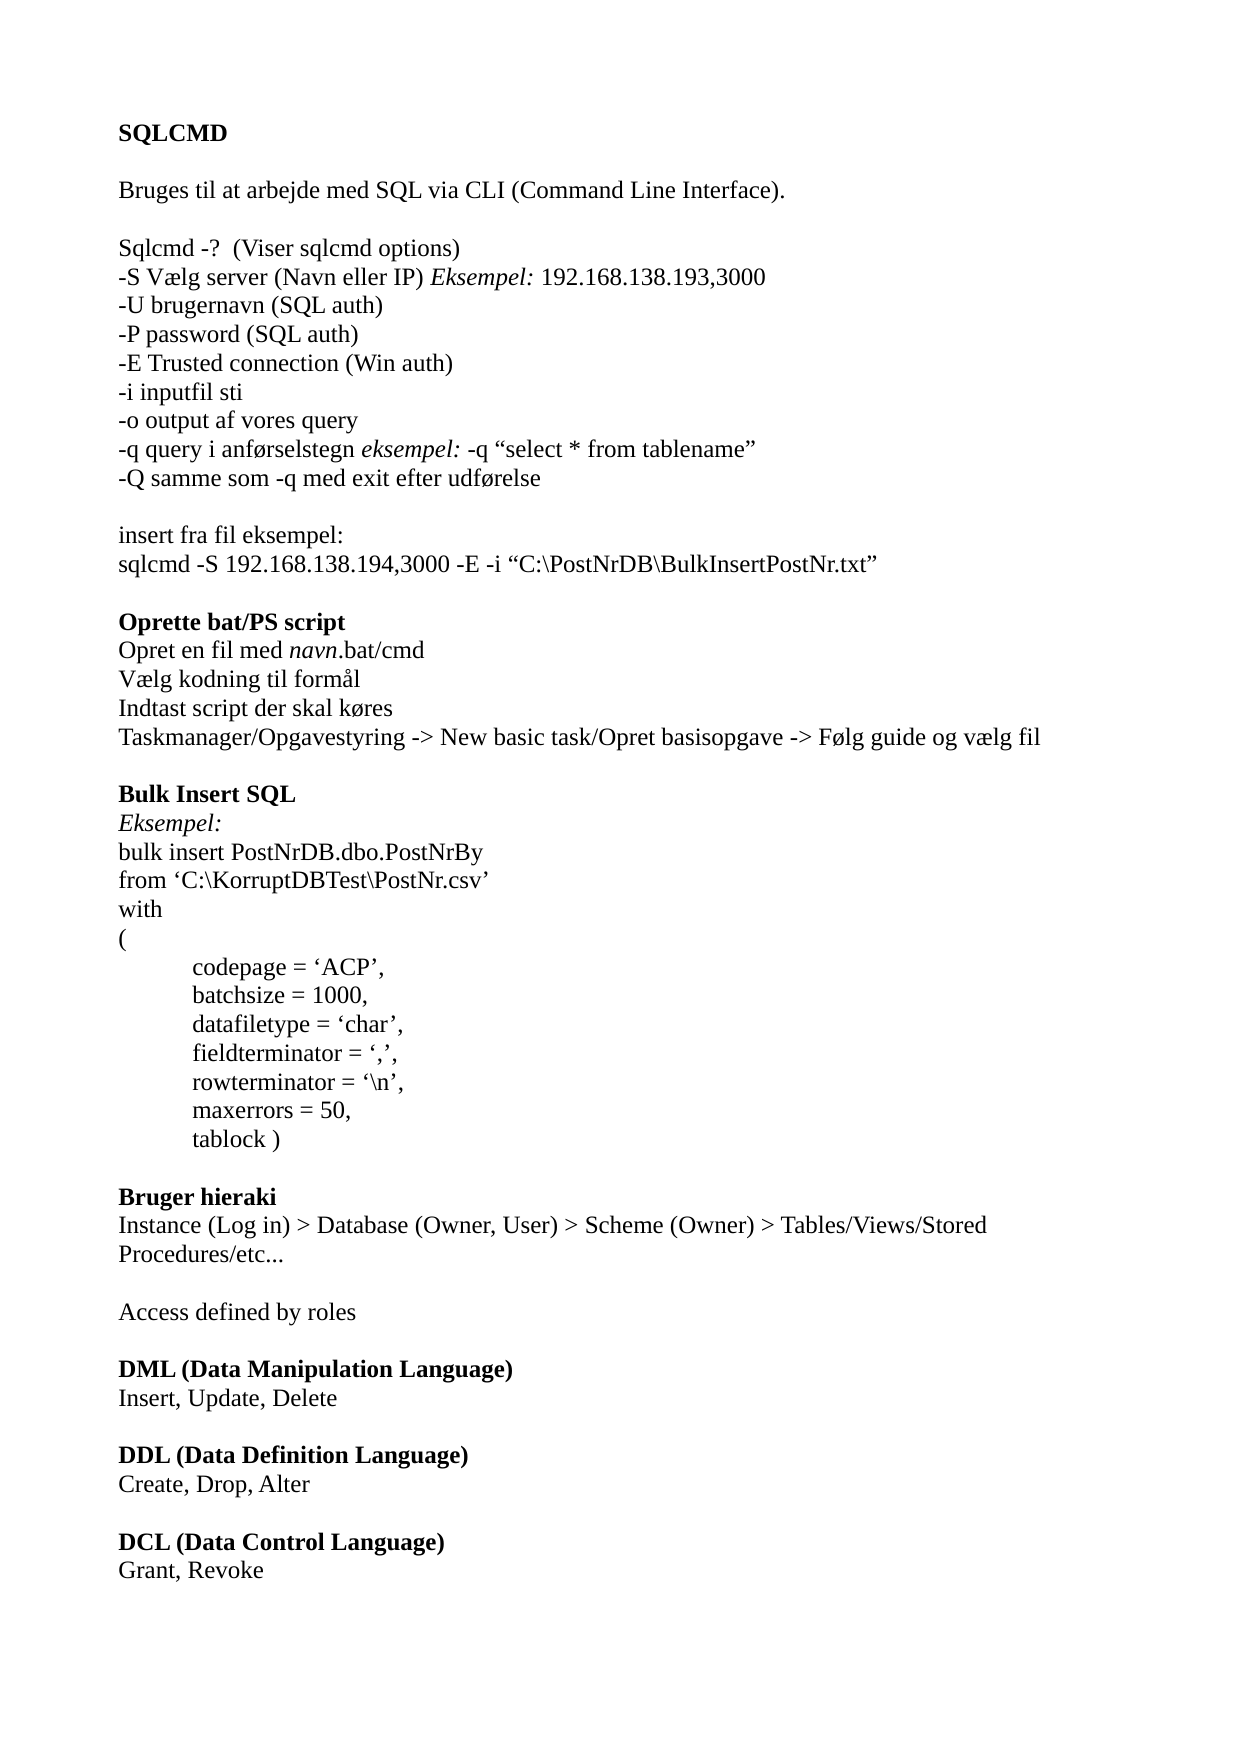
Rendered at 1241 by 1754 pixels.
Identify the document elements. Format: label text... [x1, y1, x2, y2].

text Indtast script der skal køres [118, 693, 1122, 722]
text SQLCMD [118, 118, 1122, 147]
text -q query i anførselstegn eksempel: -q “select * from tablename” [118, 434, 1122, 463]
text Instance (Log in) > Database (Owner, User) > Scheme (Owner) > Tables/Views/Stored Procedures/etc... [118, 1211, 1122, 1268]
text -E Trusted connection (Win auth) [118, 348, 1122, 377]
text insert fra fil eksempel: [118, 521, 1122, 549]
text with [118, 894, 1122, 923]
text datafiletype = ‘char’, [118, 1009, 1122, 1038]
text DDL (Data Definition Language) [118, 1441, 1122, 1469]
text Bulk Insert SQL [118, 779, 1122, 808]
text Eksempel: [118, 808, 1122, 837]
text Opret en fil med navn.bat/cmd [118, 636, 1122, 664]
text batchsize = 1000, [118, 981, 1122, 1009]
text Bruger hieraki [118, 1182, 1122, 1211]
text rowterminator = ‘\n’, [118, 1067, 1122, 1096]
text -Q samme som -q med exit efter udførelse [118, 463, 1122, 492]
text fieldterminator = ‘,’, [118, 1038, 1122, 1067]
text codepage = ‘ACP’, [118, 952, 1122, 981]
text Oprette bat/PS script [118, 607, 1122, 636]
text -o output af vores query [118, 406, 1122, 434]
text Create, Drop, Alter [118, 1469, 1122, 1498]
text -P password (SQL auth) [118, 319, 1122, 348]
text -i inputfil sti [118, 377, 1122, 406]
text -U brugernavn (SQL auth) [118, 291, 1122, 319]
text ( [118, 923, 1122, 952]
text DML (Data Manipulation Language) [118, 1354, 1122, 1383]
text Sqlcmd -? (Viser sqlcmd options) [118, 233, 1122, 262]
text Access defined by roles [118, 1297, 1122, 1326]
text DCL (Data Control Language) [118, 1527, 1122, 1556]
text -S Vælg server (Navn eller IP) Eksempel: 192.168.138.193,3000 [118, 262, 1122, 291]
text Insert, Update, Delete [118, 1383, 1122, 1412]
text bulk insert PostNrDB.dbo.PostNrBy [118, 837, 1122, 866]
text maxerrors = 50, [118, 1096, 1122, 1124]
text from ‘C:\KorruptDBTest\PostNr.csv’ [118, 866, 1122, 894]
text Taskmanager/Opgavestyring -> New basic task/Opret basisopgave -> Følg guide og vælg fil [118, 722, 1122, 751]
text Vælg kodning til formål [118, 664, 1122, 693]
text Grant, Revoke [118, 1556, 1122, 1584]
text sqlcmd -S 192.168.138.194,3000 -E -i “C:\PostNrDB\BulkInsertPostNr.txt” [118, 549, 1122, 578]
text Bruges til at arbejde med SQL via CLI (Command Line Interface). [118, 176, 1122, 204]
text tablock ) [118, 1124, 1122, 1153]
